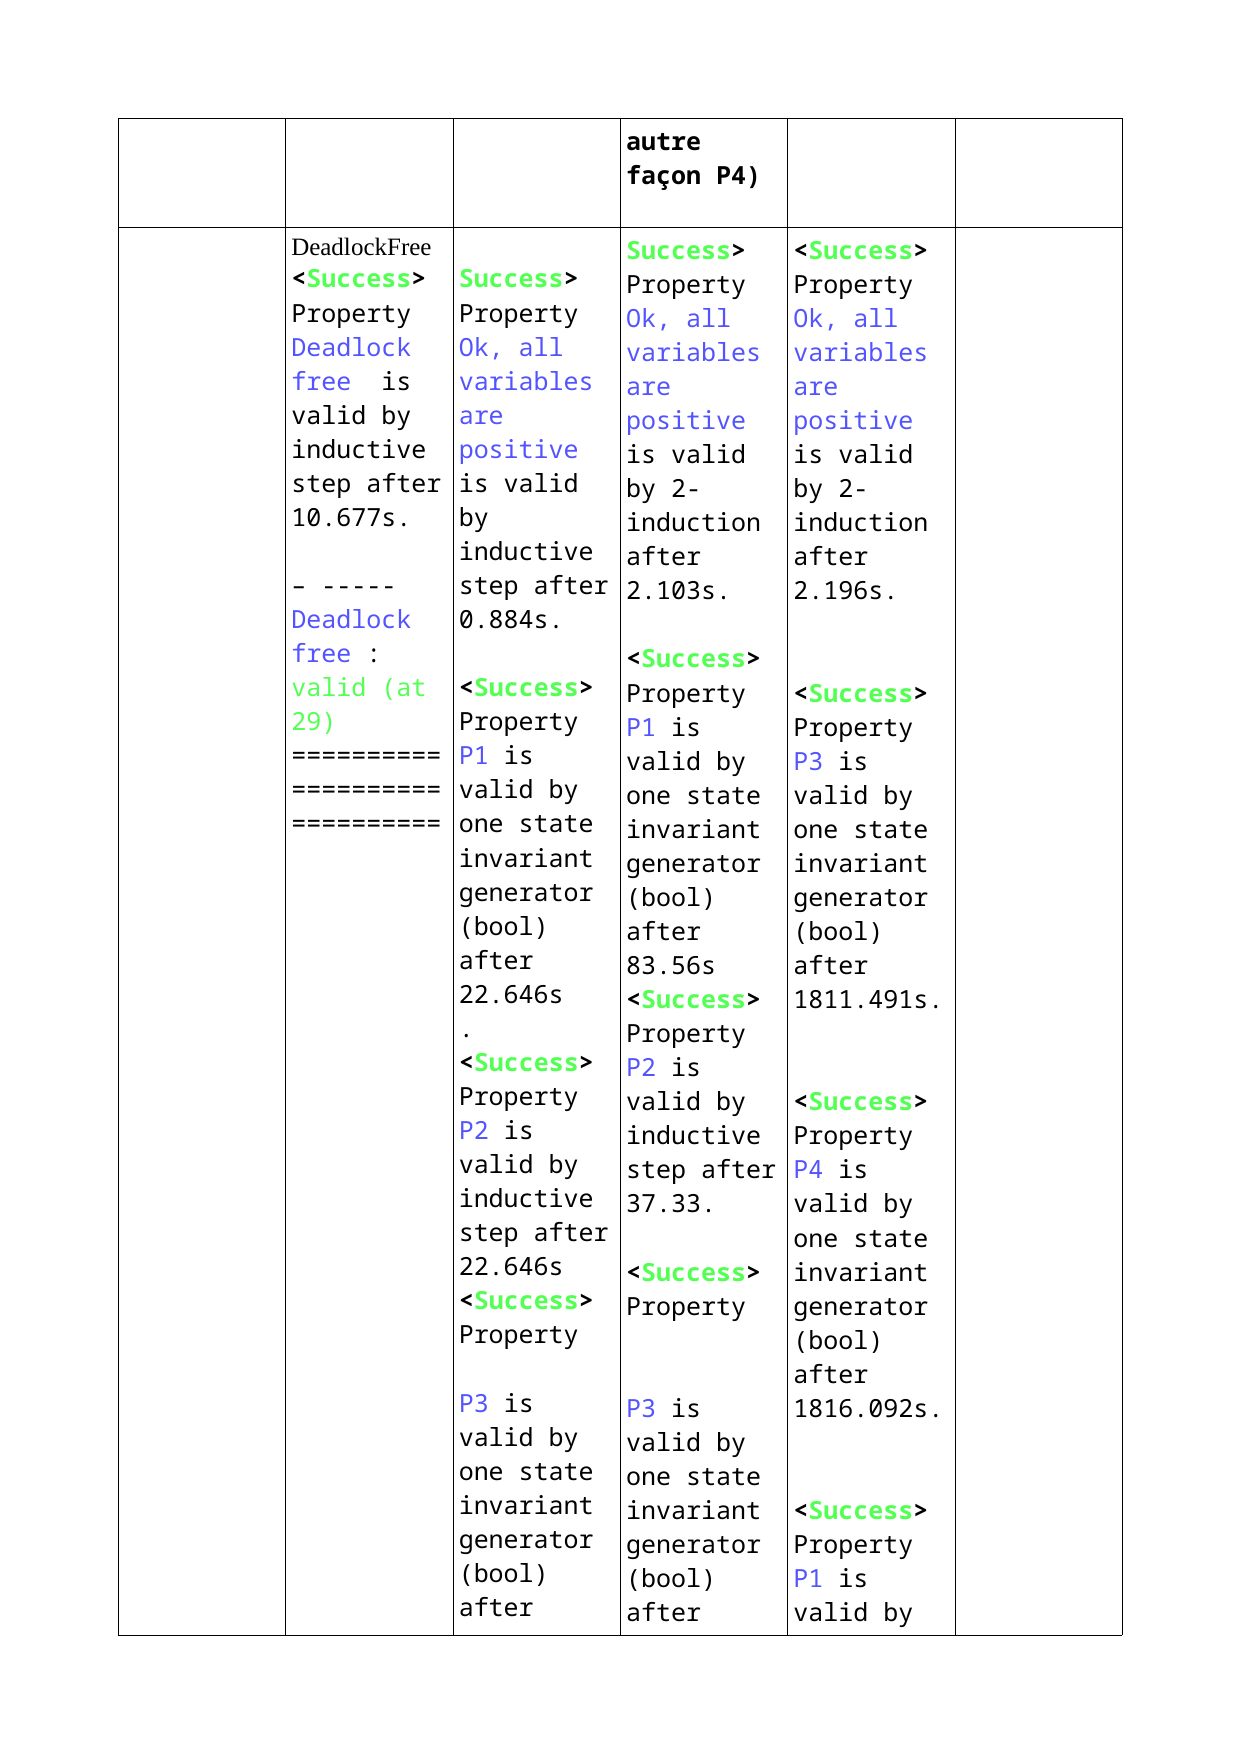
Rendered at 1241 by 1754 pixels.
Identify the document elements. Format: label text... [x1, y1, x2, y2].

table_cell [788, 119, 955, 227]
table_cell autre façon P4) [621, 119, 787, 227]
table_cell [286, 119, 453, 227]
table_cell [956, 228, 1122, 1635]
table_cell <Success> Property Ok, all variables are positive is valid by 2-induction after 2.196s. <Success> Property P3 is valid by one state invariant generator (bool) after 1811.491s. <Success> Property P4 is valid by one state invariant generator (bool) after 1816.092s. <Success> Property P1 is valid by [788, 228, 955, 1635]
table_cell DeadlockFree <Success> Property Deadlock free is valid by inductive step after 10.677s. – ----- Deadlock free : valid (at 29) ============================== [286, 228, 453, 1635]
table_cell Success> Property Ok, all variables are positive is valid by inductive step after 0.884s. <Success> Property P1 is valid by one state invariant generator (bool) after 22.646s . <Success> Property P2 is valid by inductive step after 22.646s <Success> Property P3 is valid by one state invariant generator (bool) after [454, 228, 620, 1635]
table_cell [956, 119, 1122, 227]
table_cell [454, 119, 620, 227]
table_cell [119, 119, 285, 227]
table_cell Success> Property Ok, all variables are positive is valid by 2-induction after 2.103s. <Success> Property P1 is valid by one state invariant generator (bool) after 83.56s <Success> Property P2 is valid by inductive step after 37.33. <Success> Property P3 is valid by one state invariant generator (bool) after [621, 228, 787, 1635]
table_cell [119, 228, 285, 1635]
